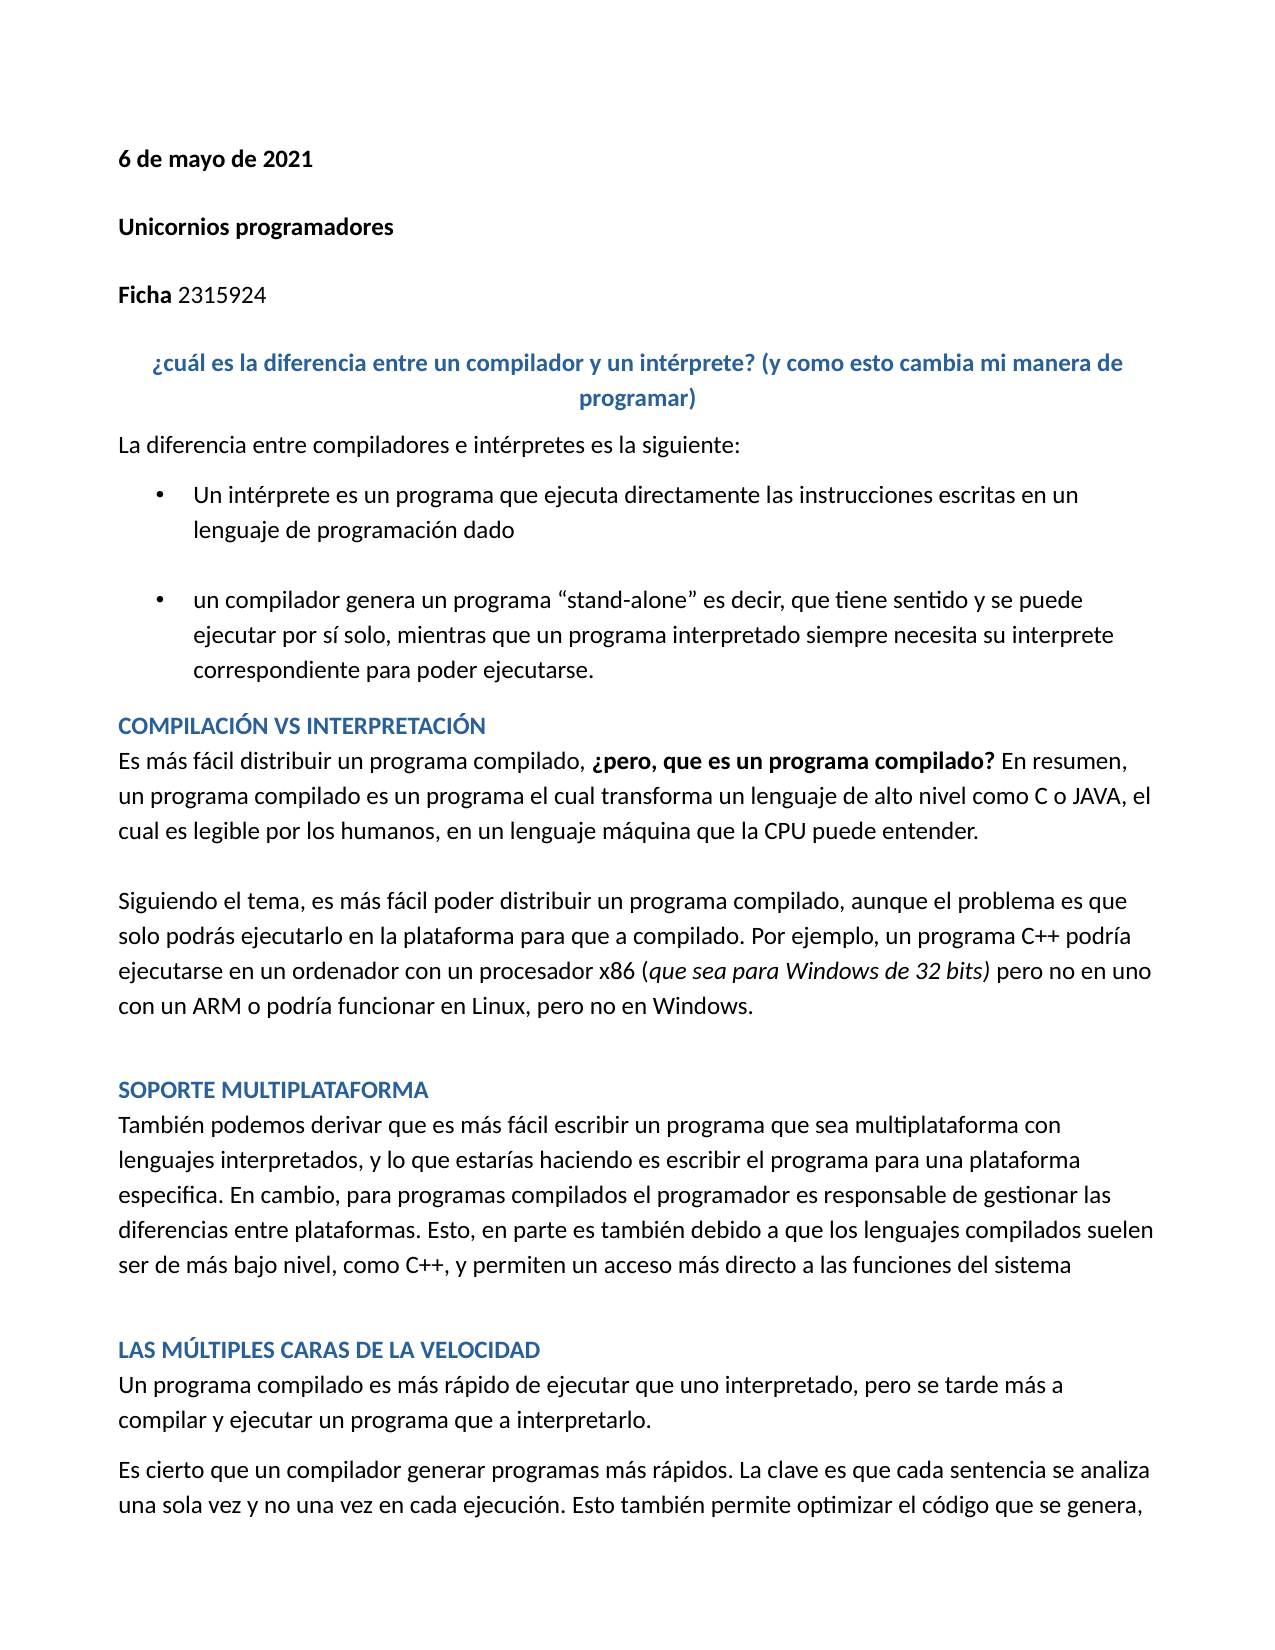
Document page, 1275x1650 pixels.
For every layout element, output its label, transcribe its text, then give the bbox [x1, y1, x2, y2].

text También podemos derivar que es más fácil escribir un programa que sea multiplataforma con lenguajes interpretados, y lo que estarías haciendo es escribir el programa para una plataforma especifica. En cambio, para programas compilados el programador es responsable de gestionar las diferencias entre plataformas. Esto, en parte es también debido a que los lenguajes compilados suelen ser de más bajo nivel, como C++, y permiten un acceso más directo a las funciones del sistema [118, 1110, 1157, 1280]
text ¿cuál es la diferencia entre un compilador y un intérprete? (y como esto cambia mi manera de programar) [118, 347, 1157, 413]
list un compilador genera un programa “stand-alone” es decir, que tiene sentido y se puede ejecutar por sí solo, mientras que un programa interpretado siempre necesita su interprete correspondiente para poder ejecutarse. [156, 584, 1157, 685]
text Unicornios programadores [118, 211, 1157, 242]
subtitle LAS MÚLTIPLES CARAS DE LA VELOCIDAD [118, 1334, 1157, 1365]
text Ficha 2315924 [118, 279, 1157, 310]
text La diferencia entre compiladores e intérpretes es la siguiente: [118, 430, 1157, 460]
text Es más fácil distribuir un programa compilado, ¿pero, que es un programa compilado? En resumen, un programa compilado es un programa el cual transforma un lenguaje de alto nivel como C o JAVA, el cual es legible por los humanos, en un lenguaje máquina que la CPU puede entender. [118, 745, 1157, 846]
subtitle SOPORTE MULTIPLATAFORMA [118, 1075, 1157, 1105]
subtitle COMPILACIÓN VS INTERPRETACIÓN [118, 710, 1157, 741]
text Un programa compilado es más rápido de ejecutar que uno interpretado, pero se tarde más a compilar y ejecutar un programa que a interpretarlo. [118, 1369, 1157, 1435]
text Siguiendo el tema, es más fácil poder distribuir un programa compilado, aunque el problema es que solo podrás ejecutarlo en la plataforma para que a compilado. Por ejemplo, un programa C++ podría ejecutarse en un ordenador con un procesador x86 (que sea para Windows de 32 bits) pero no en uno con un ARM o podría funcionar en Linux, pero no en Windows. [118, 885, 1157, 1021]
list Un intérprete es un programa que ejecuta directamente las instrucciones escritas en un lenguaje de programación dado [156, 479, 1157, 545]
text Es cierto que un compilador generar programas más rápidos. La clave es que cada sentencia se analiza una sola vez y no una vez en cada ejecución. Esto también permite optimizar el código que se genera, [118, 1454, 1157, 1519]
text 6 de mayo de 2021 [118, 143, 1157, 174]
